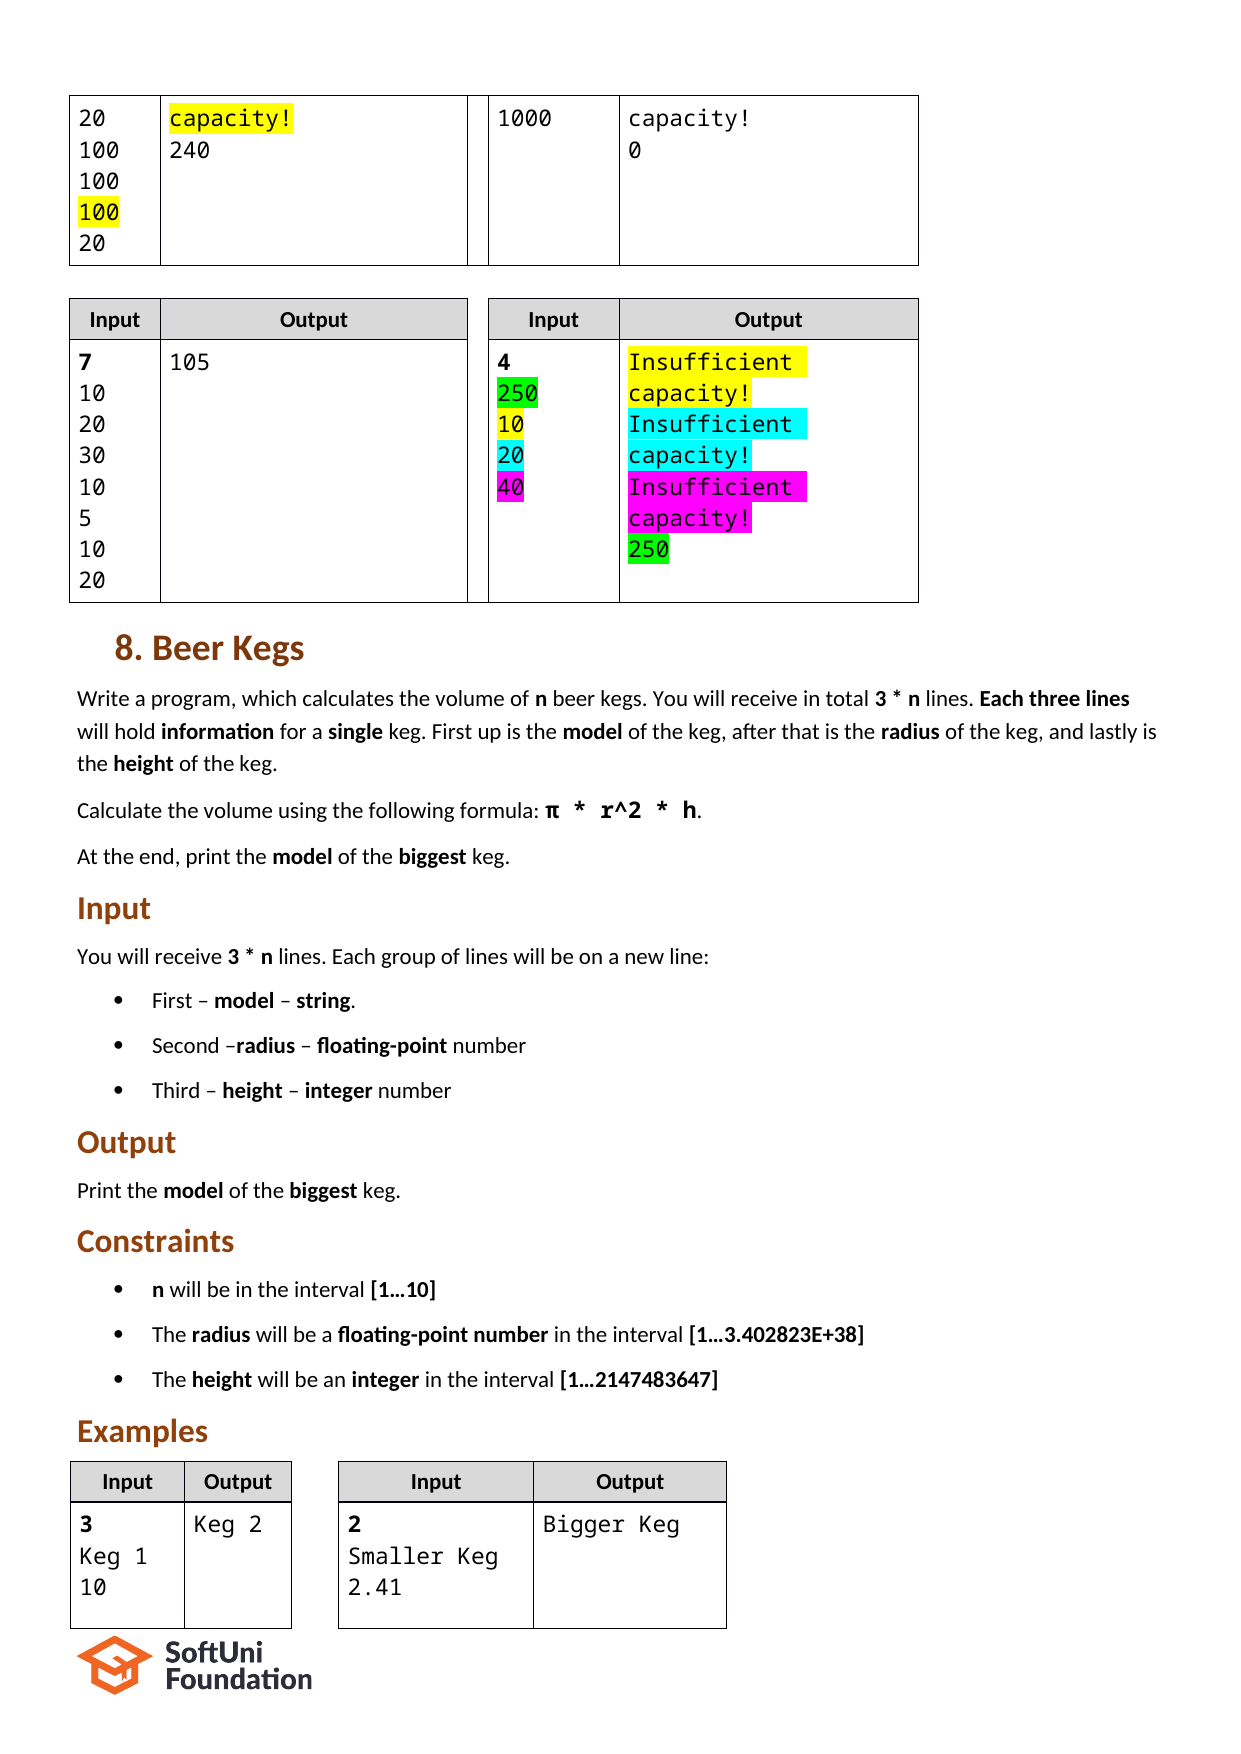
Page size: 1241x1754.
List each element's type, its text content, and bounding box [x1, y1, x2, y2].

table_cell 105 [161, 340, 467, 602]
text Calculate the volume using the following formula: π * r^2 * h. [77, 794, 1163, 825]
subtitle Constraints [77, 1220, 1163, 1261]
table_cell Keg 2 [185, 1503, 291, 1627]
text You will receive 3 * n lines. Each group of lines will be on a new line: [77, 942, 1163, 970]
table_header Output [534, 1462, 726, 1501]
list n will be in the interval [1…10] [114, 1276, 1163, 1303]
subtitle Output [77, 1121, 1163, 1161]
table_cell capacity! 240 [161, 96, 467, 264]
subtitle Input [77, 887, 1163, 927]
subtitle Examples [77, 1409, 1163, 1450]
table_header [468, 96, 488, 264]
list The height will be an integer in the interval [1…2147483647] [114, 1365, 1163, 1393]
text Print the model of the biggest keg. [77, 1176, 1163, 1204]
table_header Input [71, 1462, 184, 1501]
table_header Output [620, 299, 918, 339]
picture [76, 1636, 312, 1695]
table_cell 3 Keg 1 10 [71, 1503, 184, 1627]
table_cell [292, 1501, 338, 1627]
table_cell 4 250 10 20 40 [489, 340, 619, 602]
text At the end, print the model of the biggest keg. [77, 842, 1163, 870]
table_header Output [161, 299, 467, 339]
list First – model – string. [114, 987, 1163, 1014]
table_header [292, 1461, 338, 1501]
table_cell 1000 [489, 96, 619, 264]
table_cell capacity! 0 [620, 96, 918, 264]
subtitle Beer Kegs [114, 623, 1163, 669]
table_header Input [70, 299, 160, 339]
text Write a program, which calculates the volume of n beer kegs. You will receive in total 3 * n lines. Each three lines will hold information for a single keg. First up is the model of the keg, after that is the radius of the keg, and lastly is the height of the keg. [77, 684, 1163, 777]
list The radius will be a floating-point number in the interval [1…3.402823E+38] [114, 1320, 1163, 1348]
table_header [468, 298, 488, 602]
table_cell Insufficient capacity! Insufficient capacity! Insufficient capacity! 250 [620, 340, 918, 602]
table_cell Bigger Keg [534, 1503, 726, 1627]
list Second –radius – floating-point number [114, 1031, 1163, 1059]
table_header Input [339, 1462, 533, 1501]
table_cell 7 10 20 30 10 5 10 20 [70, 340, 160, 602]
list Third – height – integer number [114, 1076, 1163, 1104]
table_cell 2 Smaller Keg 2.41 [339, 1503, 533, 1627]
table_cell 20 100 100 100 20 [70, 96, 160, 264]
table_header Output [185, 1462, 291, 1501]
table_header Input [489, 299, 619, 339]
